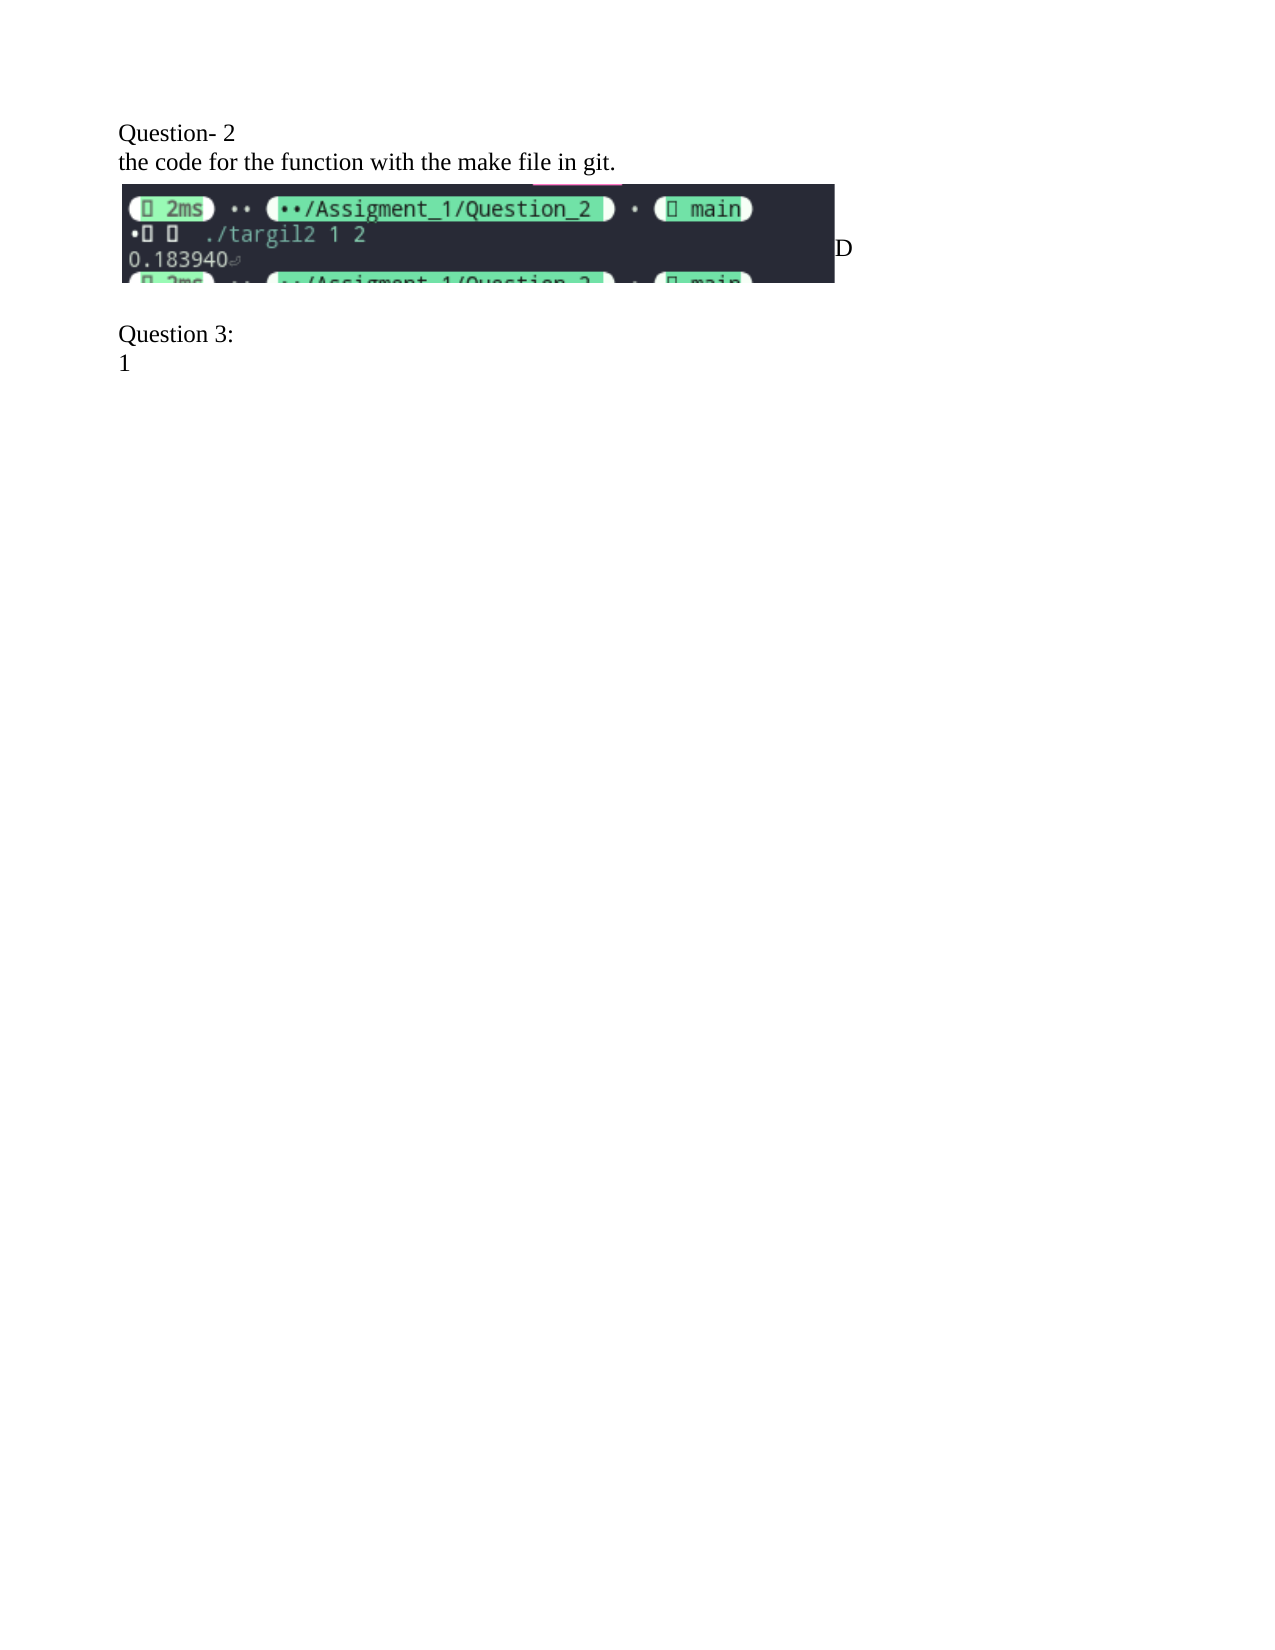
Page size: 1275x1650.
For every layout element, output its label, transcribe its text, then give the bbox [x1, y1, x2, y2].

picture [122, 184, 835, 283]
text 1 [118, 348, 1157, 377]
text the code for the function with the make file in git. [118, 147, 1157, 176]
text D [835, 233, 1157, 262]
text Question 3: [118, 319, 1157, 348]
text [118, 233, 122, 262]
text Question- 2 [118, 118, 1157, 147]
